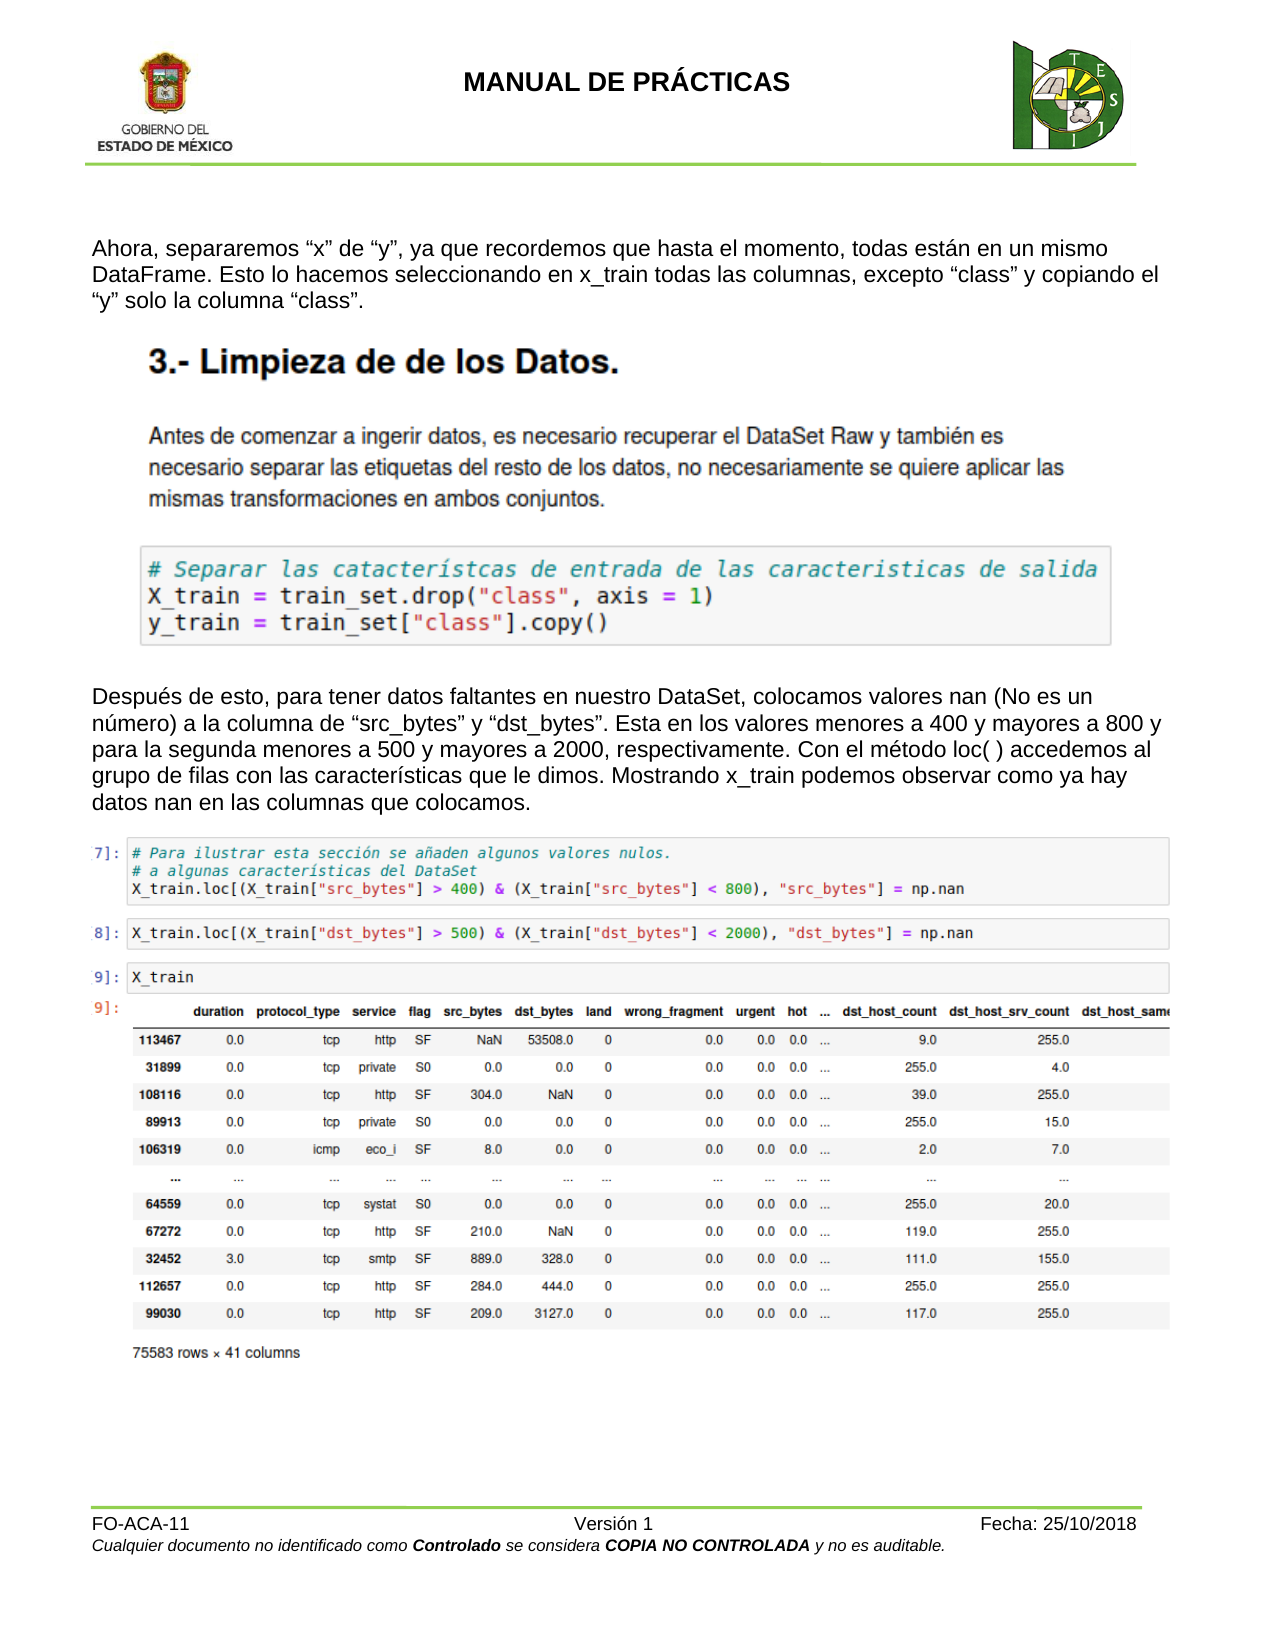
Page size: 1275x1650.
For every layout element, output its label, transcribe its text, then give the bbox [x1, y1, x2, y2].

picture [89, 41, 235, 160]
text Ahora, separaremos “x” de “y”, ya que recordemos que hasta el momento, todas están en un mismo DataFrame. Esto lo hacemos seleccionando en x_train todas las columnas, excepto “class” y copiando el “y” solo la columna “class”. [92, 235, 1177, 683]
picture [91, 834, 1177, 1381]
text Después de esto, para tener datos faltantes en nuestro DataSet, colocamos valores nan (No es un número) a la columna de “src_bytes” y “dst_bytes”. Esta en los valores menores a 400 y mayores a 800 y para la segunda menores a 500 y mayores a 2000, respectivamente. Con el método loc( ) accedemos al grupo de filas con las características que le dimos. Mostrando x_train podemos observar como ya hay datos nan en las columnas que colocamos. [92, 683, 1177, 834]
text [92, 1381, 1177, 1407]
picture [134, 333, 1115, 657]
picture [1012, 40, 1130, 156]
